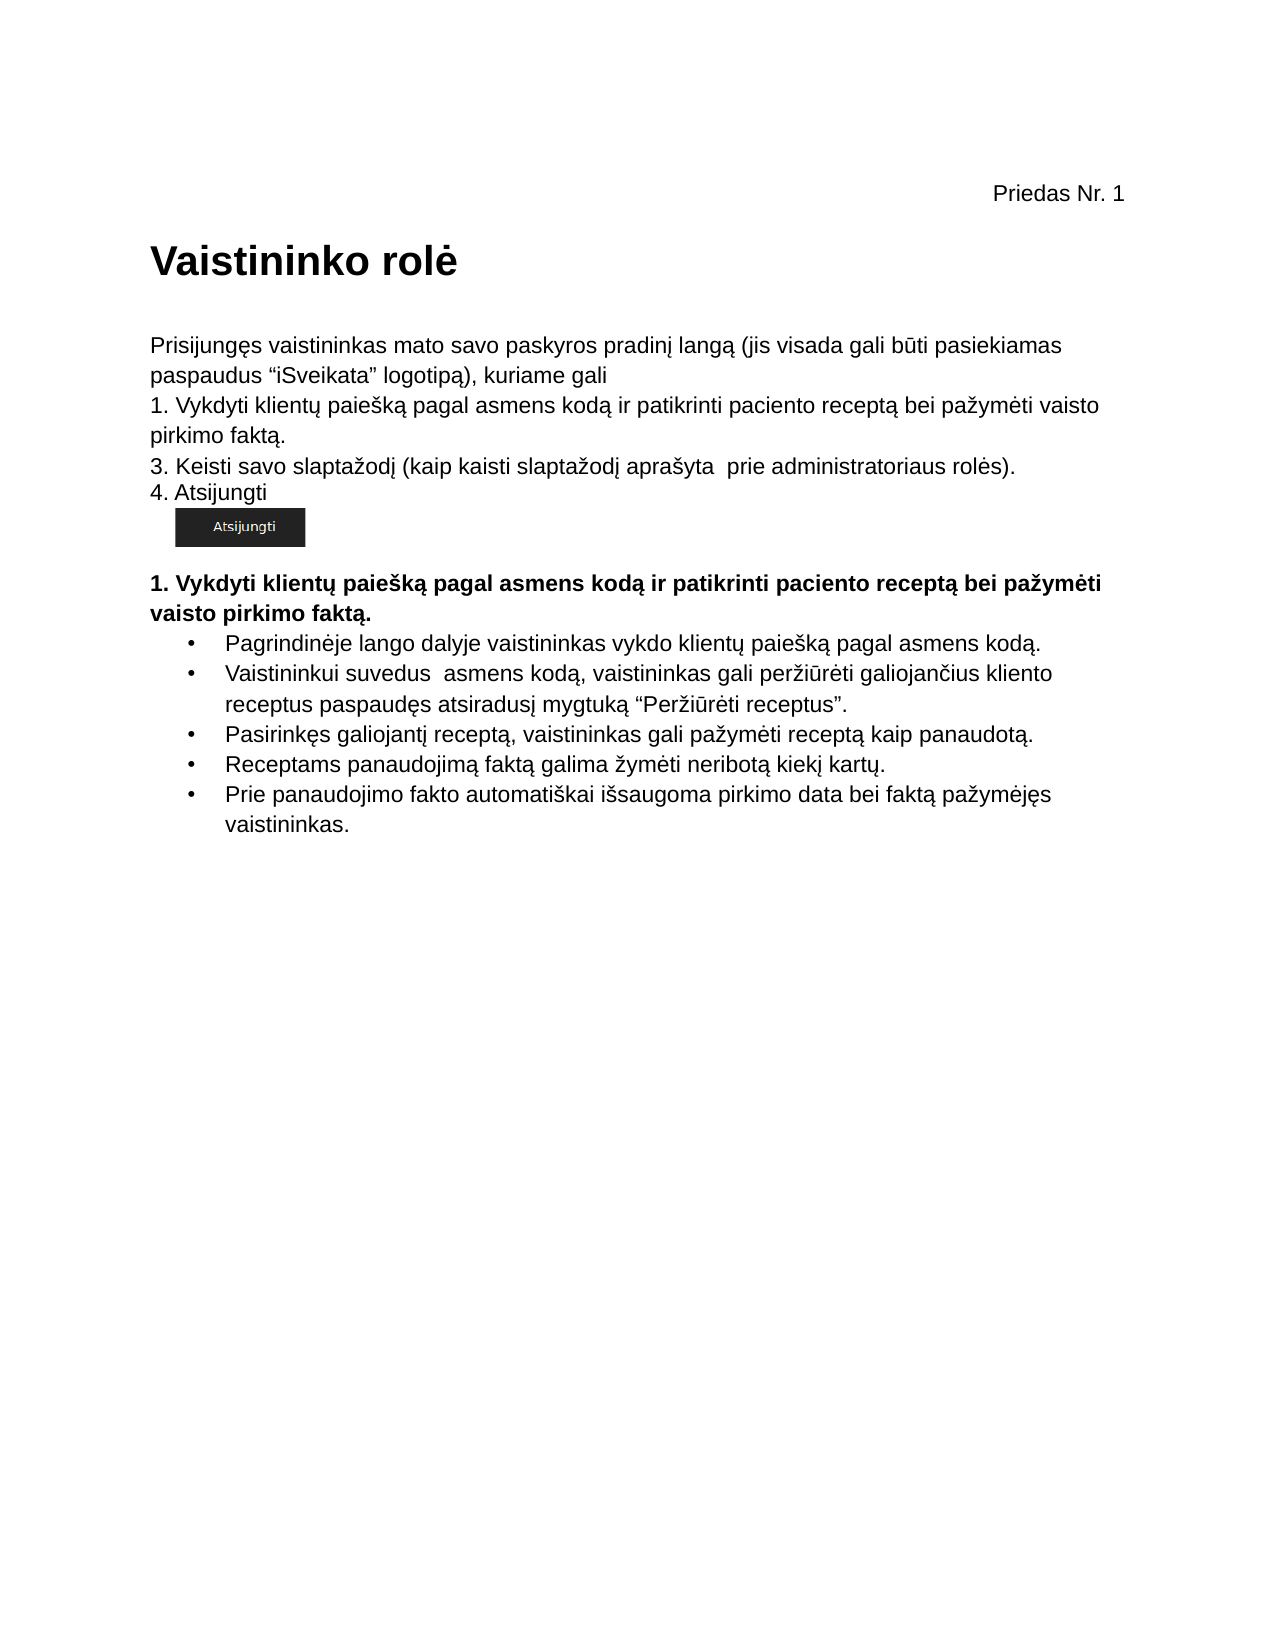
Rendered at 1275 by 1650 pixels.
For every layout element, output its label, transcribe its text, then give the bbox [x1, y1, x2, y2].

list 3. Keisti savo slaptažodį (kaip kaisti slaptažodį aprašyta prie administratoriaus rolės). [150, 453, 1125, 479]
list Receptams panaudojimą faktą galima žymėti neribotą kiekį kartų. [187, 751, 1125, 777]
list Pagrindinėje lango dalyje vaistininkas vykdo klientų paiešką pagal asmens kodą. [187, 630, 1125, 656]
text Prisijungęs vaistininkas mato savo paskyros pradinį langą (jis visada gali būti pasiekiamas paspaudus “iSveikata” logotipą), kuriame gali [150, 332, 1125, 388]
text 4. Atsijungti [150, 479, 1125, 505]
list Pasirinkęs galiojantį receptą, vaistininkas gali pažymėti receptą kaip panaudotą. [187, 721, 1125, 747]
subtitle Vaistininko rolė [150, 236, 1125, 284]
list Prie panaudojimo fakto automatiškai išsaugoma pirkimo data bei faktą pažymėjęs vaistininkas. [187, 781, 1125, 838]
list Vaistininkui suvedus asmens kodą, vaistininkas gali peržiūrėti galiojančius kliento receptus paspaudęs atsiradusį mygtuką “Peržiūrėti receptus”. [187, 660, 1125, 717]
picture [275, 508, 306, 522]
text 1. Vykdyti klientų paiešką pagal asmens kodą ir patikrinti paciento receptą bei pažymėti vaisto pirkimo faktą. [150, 392, 1125, 449]
text 1. Vykdyti klientų paiešką pagal asmens kodą ir patikrinti paciento receptą bei pažymėti vaisto pirkimo faktą. [150, 570, 1125, 626]
